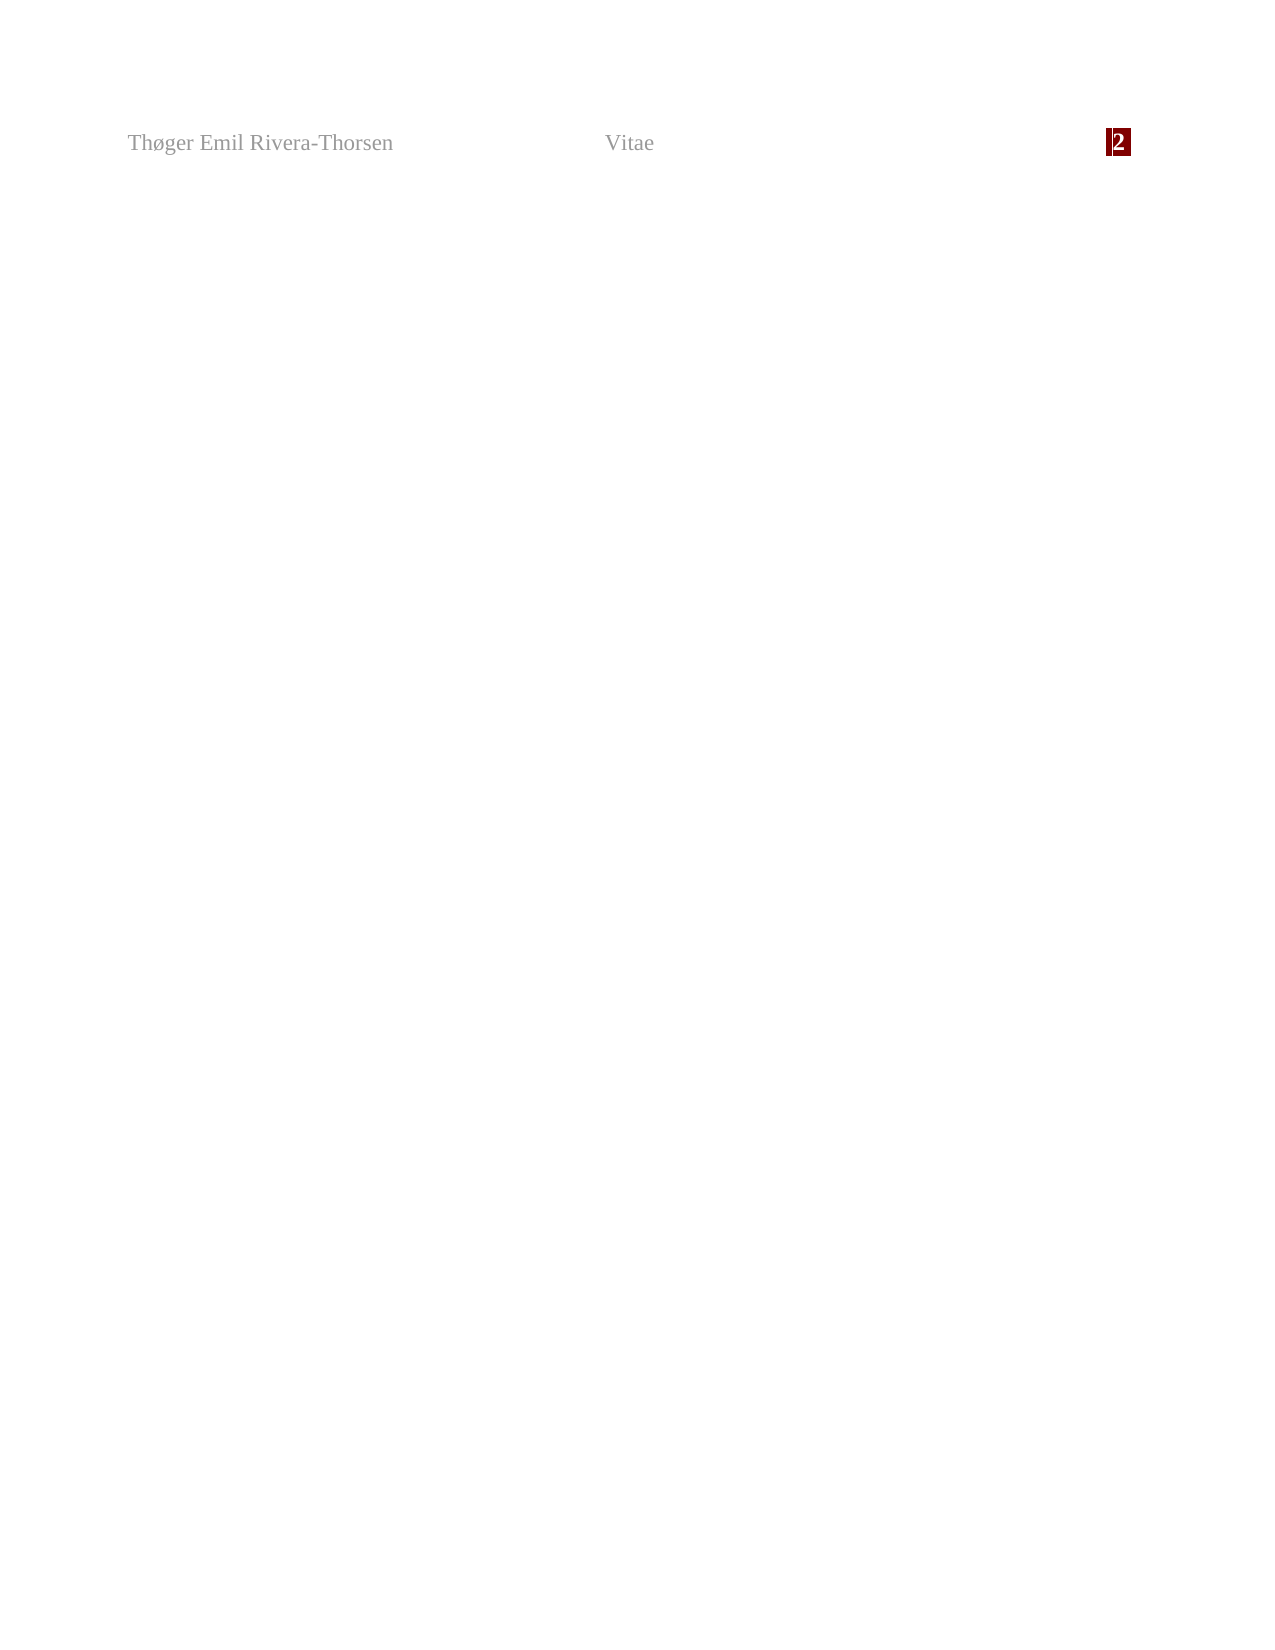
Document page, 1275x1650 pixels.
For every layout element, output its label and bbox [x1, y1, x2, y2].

table_cell [324, 186, 390, 232]
table_cell [390, 186, 1147, 232]
table_cell [128, 186, 324, 232]
table_cell [128, 232, 324, 274]
table_cell [324, 232, 390, 274]
table_cell [390, 232, 1147, 274]
